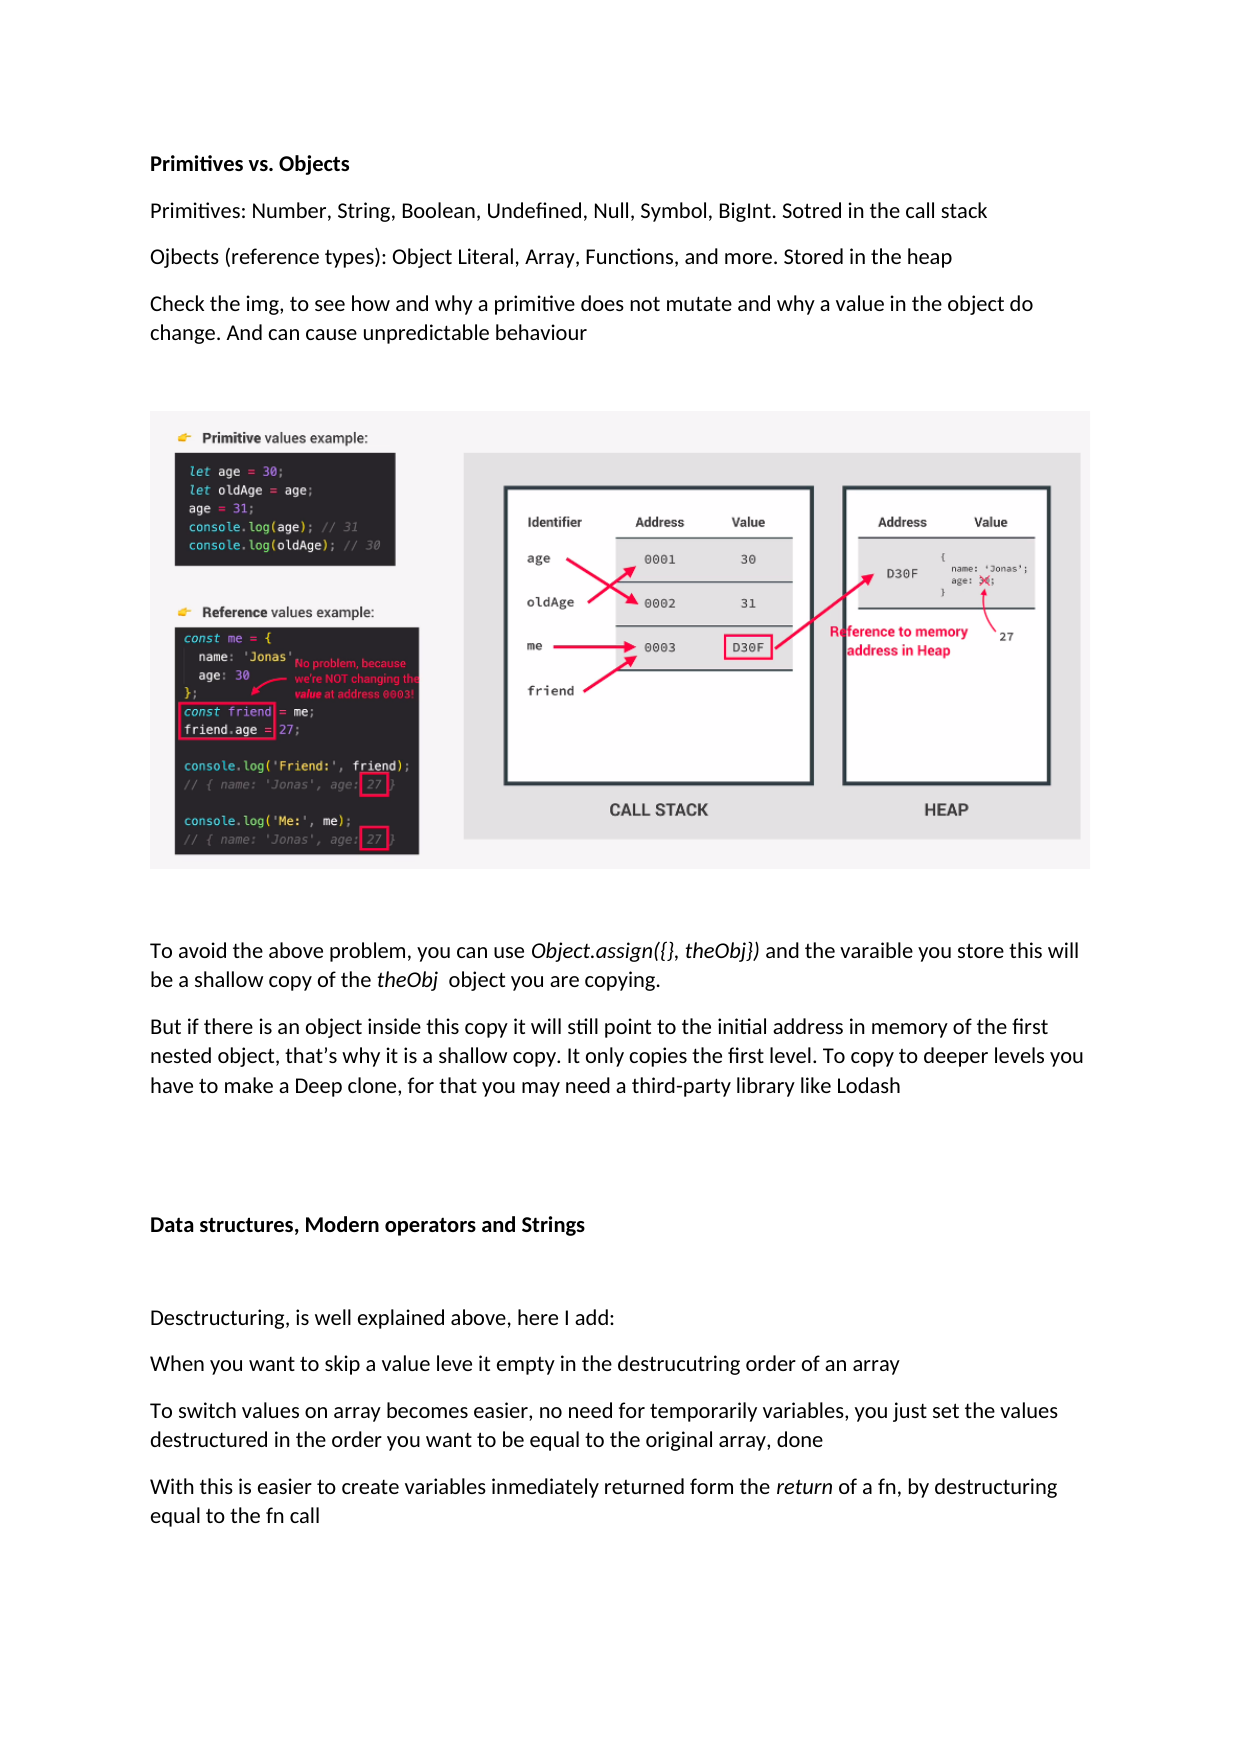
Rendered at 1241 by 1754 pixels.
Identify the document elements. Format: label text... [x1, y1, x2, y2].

text When you want to skip a value leve it empty in the destrucutring order of an array [150, 1350, 1090, 1377]
text To switch values on array becomes easier, no need for temporarily variables, you just set the values destructured in the order you want to be equal to the original array, done [150, 1396, 1090, 1453]
text Data structures, Modern operators and Strings [150, 1211, 1090, 1238]
text To avoid the above problem, you can use Object.assign({}, theObj}) and the varaible you store this will be a shallow copy of the theObj object you are copying. [150, 936, 1090, 993]
text But if there is an object inside this copy it will still point to the initial address in memory of the first nested object, that’s why it is a shallow copy. It only copies the first level. To copy to deeper levels you have to make a Deep clone, for that you may need a third-party library like Lodash [150, 1012, 1090, 1099]
text Check the img, to see how and why a primitive does not mutate and why a value in the object do change. And can cause unpredictable behaviour [150, 289, 1090, 346]
text Primitives: Number, String, Boolean, Undefined, Null, Symbol, BigInt. Sotred in the call stack [150, 196, 1090, 224]
text Ojbects (reference types): Object Literal, Array, Functions, and more. Stored in the heap [150, 243, 1090, 270]
text Desctructuring, is well explained above, here I add: [150, 1303, 1090, 1331]
picture [150, 411, 1091, 869]
text Primitives vs. Objects [150, 150, 1090, 177]
text With this is easier to create variables inmediately returned form the return of a fn, by destructuring equal to the fn call [150, 1472, 1090, 1529]
